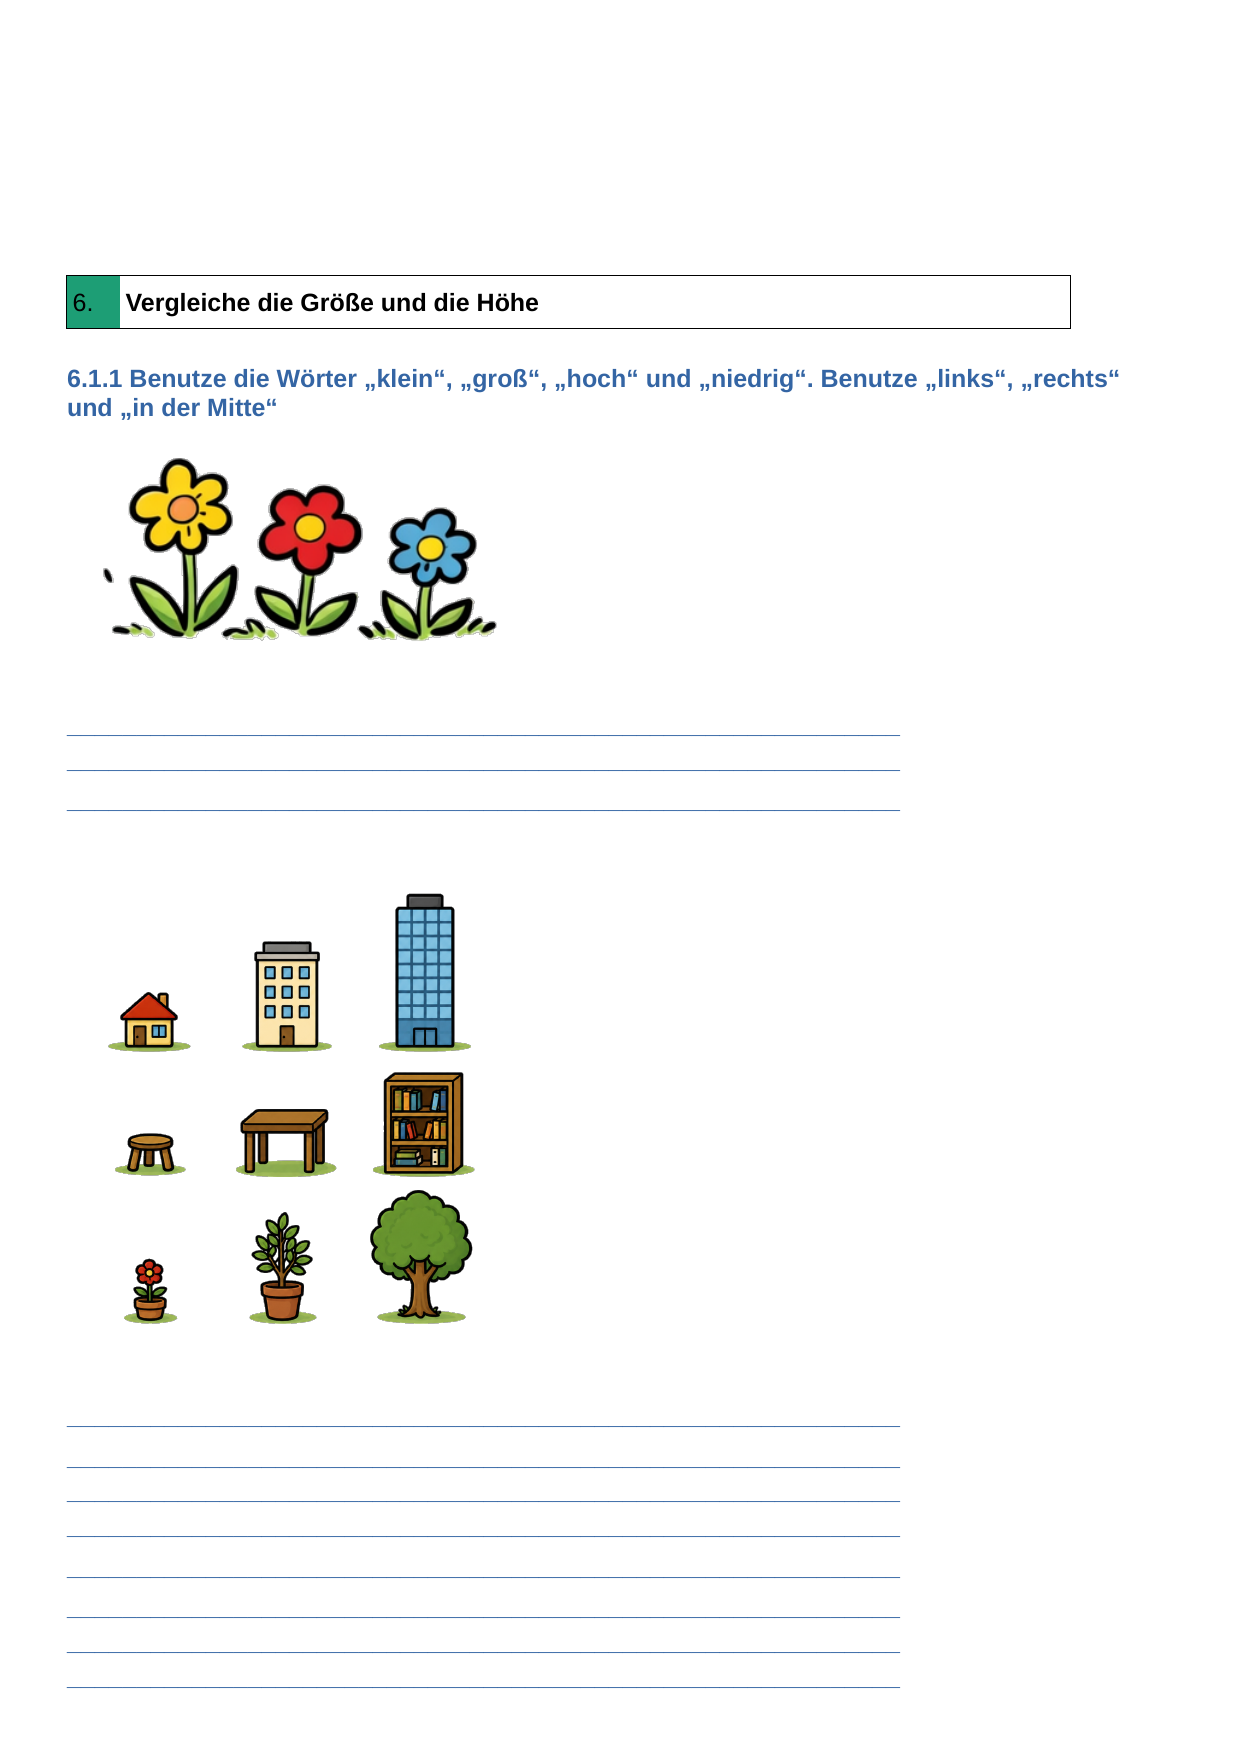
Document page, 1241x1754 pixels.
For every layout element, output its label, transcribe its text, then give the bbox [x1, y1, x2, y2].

table_header Vergleiche die Größe und die Höhe [120, 276, 1070, 328]
picture [58, 445, 530, 664]
picture [55, 874, 535, 1354]
text ____________________________________________________________ [67, 1476, 1122, 1505]
text ____________________________________________________________ [67, 785, 1122, 814]
text 6.1.1 Benutze die Wörter „klein“, „groß“, „hoch“ und „niedrig“. Benutze „links“, „rechts“ und „in der Mitte“ [67, 364, 1122, 421]
text ____________________________________________________________ [67, 1441, 1122, 1470]
text ____________________________________________________________ [67, 1627, 1122, 1656]
text ____________________________________________________________ [67, 710, 1122, 739]
text ____________________________________________________________ [67, 1551, 1122, 1580]
table_header 6. [67, 276, 120, 328]
text ____________________________________________________________ [67, 1401, 1122, 1429]
text ____________________________________________________________ [67, 1511, 1122, 1539]
text ____________________________________________________________ [67, 1592, 1122, 1621]
text ____________________________________________________________ [67, 1661, 1122, 1690]
text ____________________________________________________________ [67, 744, 1122, 773]
